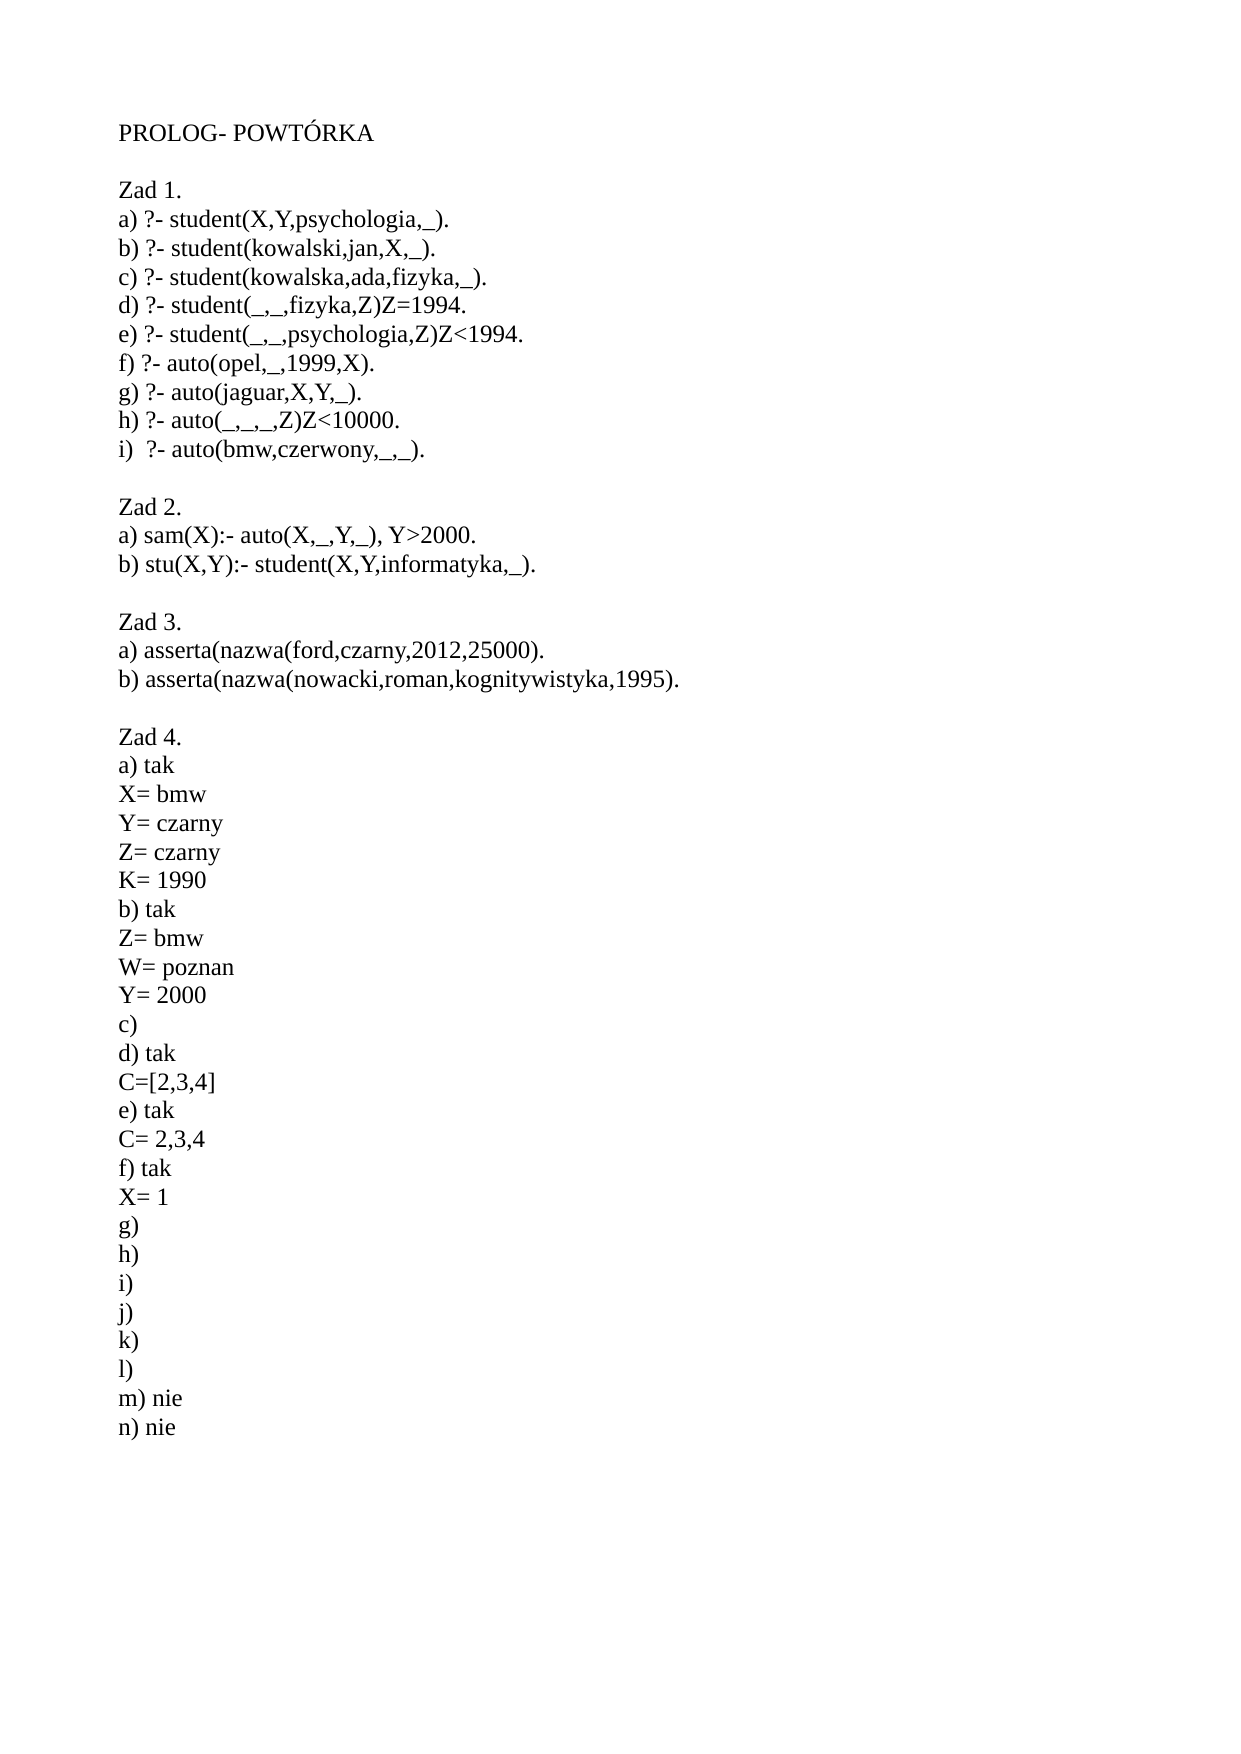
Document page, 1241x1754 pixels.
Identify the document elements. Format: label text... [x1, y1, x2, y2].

text b) tak [118, 894, 1122, 923]
text Zad 1. [118, 176, 1122, 204]
text b) stu(X,Y):- student(X,Y,informatyka,_). [118, 549, 1122, 578]
text a) asserta(nazwa(ford,czarny,2012,25000). [118, 636, 1122, 664]
text a) tak [118, 751, 1122, 779]
text i) ?- auto(bmw,czerwony,_,_). [118, 434, 1122, 463]
text X= bmw [118, 779, 1122, 808]
text X= 1 [118, 1182, 1122, 1211]
text b) asserta(nazwa(nowacki,roman,kognitywistyka,1995). [118, 664, 1122, 693]
text b) ?- student(kowalski,jan,X,_). [118, 233, 1122, 262]
text h) [118, 1239, 1122, 1268]
text e) tak [118, 1096, 1122, 1124]
text g) [118, 1211, 1122, 1239]
text Z= bmw [118, 923, 1122, 952]
text m) nie [118, 1383, 1122, 1412]
text n) nie [118, 1412, 1122, 1441]
text l) [118, 1354, 1122, 1383]
text Zad 2. [118, 492, 1122, 521]
text C=[2,3,4] [118, 1067, 1122, 1096]
text c) ?- student(kowalska,ada,fizyka,_). [118, 262, 1122, 291]
text Y= 2000 [118, 981, 1122, 1009]
text k) [118, 1326, 1122, 1354]
text Z= czarny [118, 837, 1122, 866]
text f) tak [118, 1153, 1122, 1182]
text e) ?- student(_,_,psychologia,Z)Z<1994. [118, 319, 1122, 348]
text d) tak [118, 1038, 1122, 1067]
text j) [118, 1297, 1122, 1326]
text PROLOG- POWTÓRKA [118, 118, 1122, 176]
text K= 1990 [118, 866, 1122, 894]
text f) ?- auto(opel,_,1999,X). [118, 348, 1122, 377]
text C= 2,3,4 [118, 1124, 1122, 1153]
text W= poznan [118, 952, 1122, 981]
text c) [118, 1009, 1122, 1038]
text h) ?- auto(_,_,_,Z)Z<10000. [118, 406, 1122, 434]
text i) [118, 1268, 1122, 1297]
text d) ?- student(_,_,fizyka,Z)Z=1994. [118, 291, 1122, 319]
text a) sam(X):- auto(X,_,Y,_), Y>2000. [118, 521, 1122, 549]
text Zad 3. [118, 607, 1122, 636]
text Zad 4. [118, 722, 1122, 751]
text a) ?- student(X,Y,psychologia,_). [118, 204, 1122, 233]
text g) ?- auto(jaguar,X,Y,_). [118, 377, 1122, 406]
text Y= czarny [118, 808, 1122, 837]
